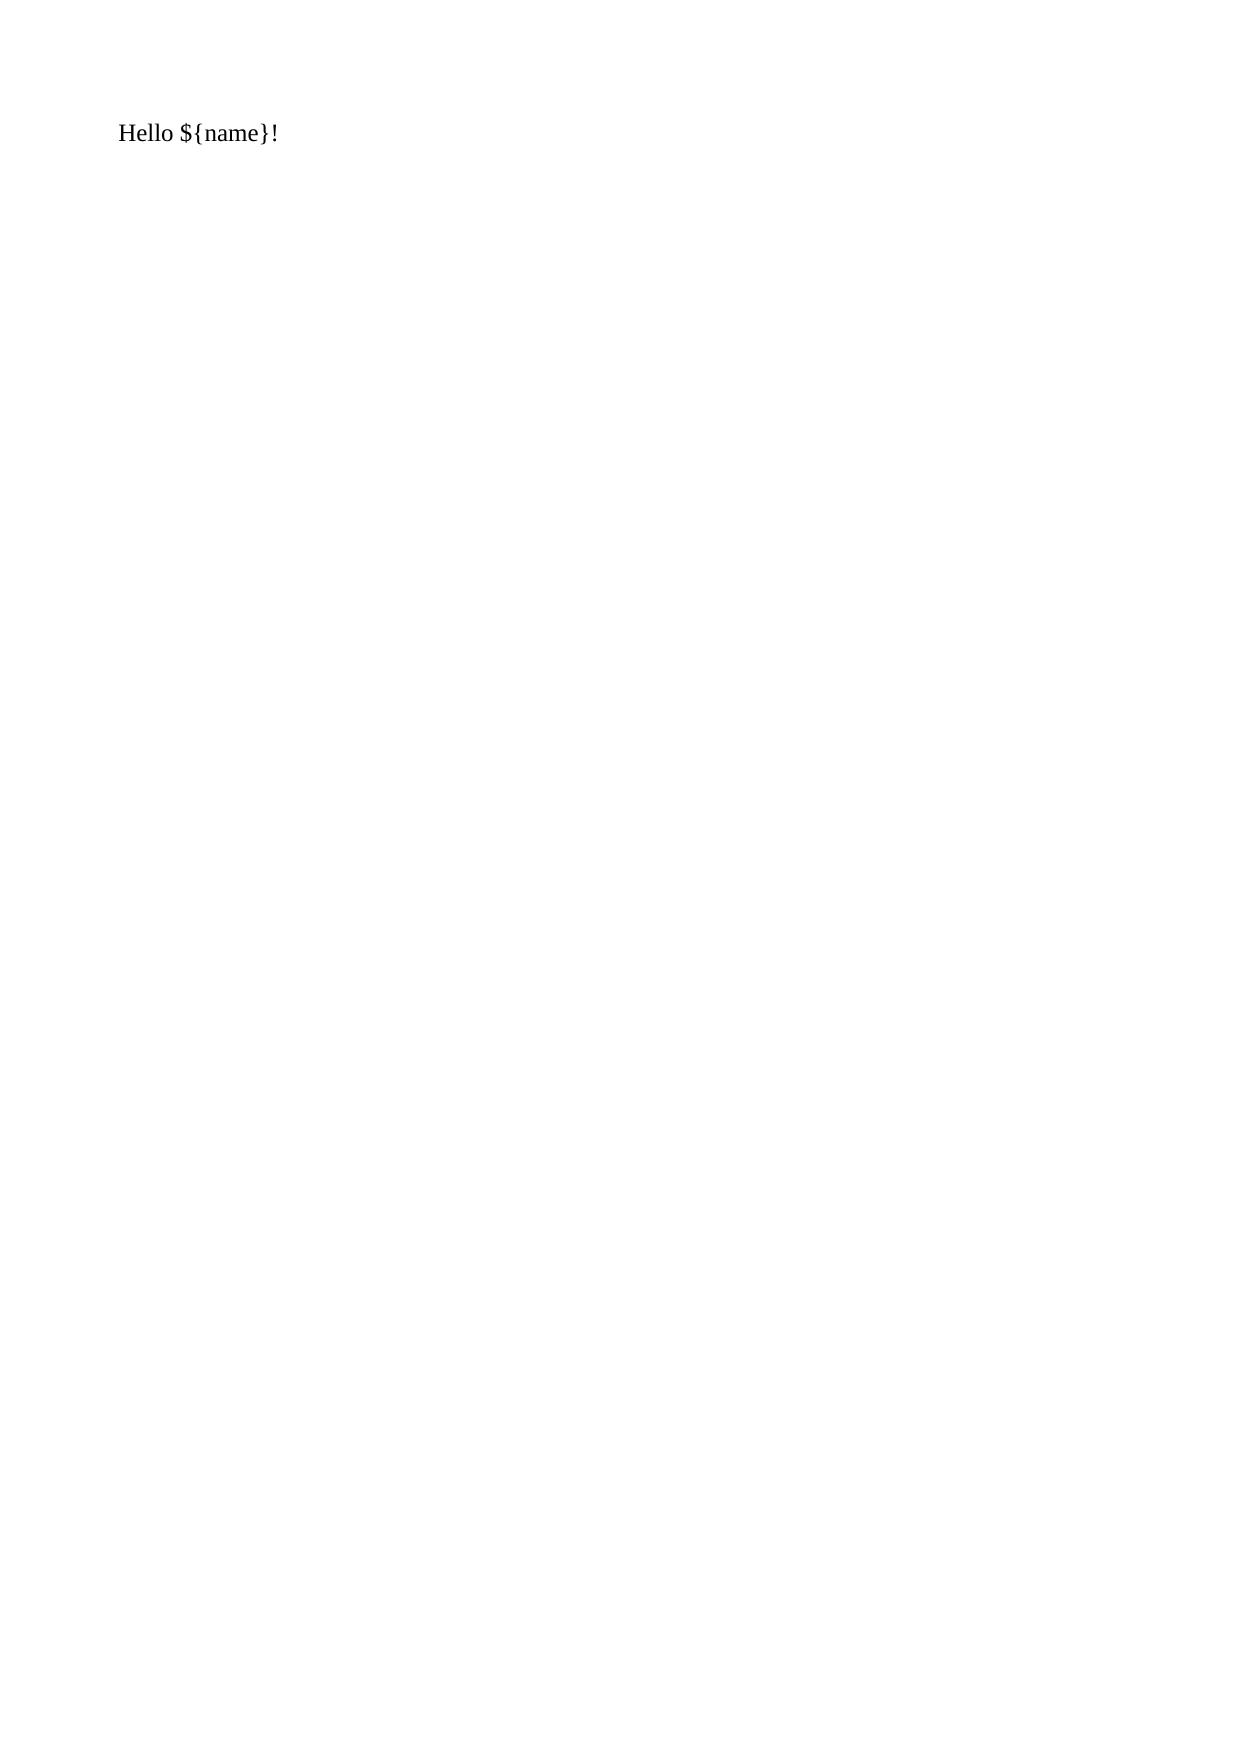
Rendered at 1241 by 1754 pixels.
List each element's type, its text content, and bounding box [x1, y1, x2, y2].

text Hello ${name}! [118, 118, 1122, 147]
